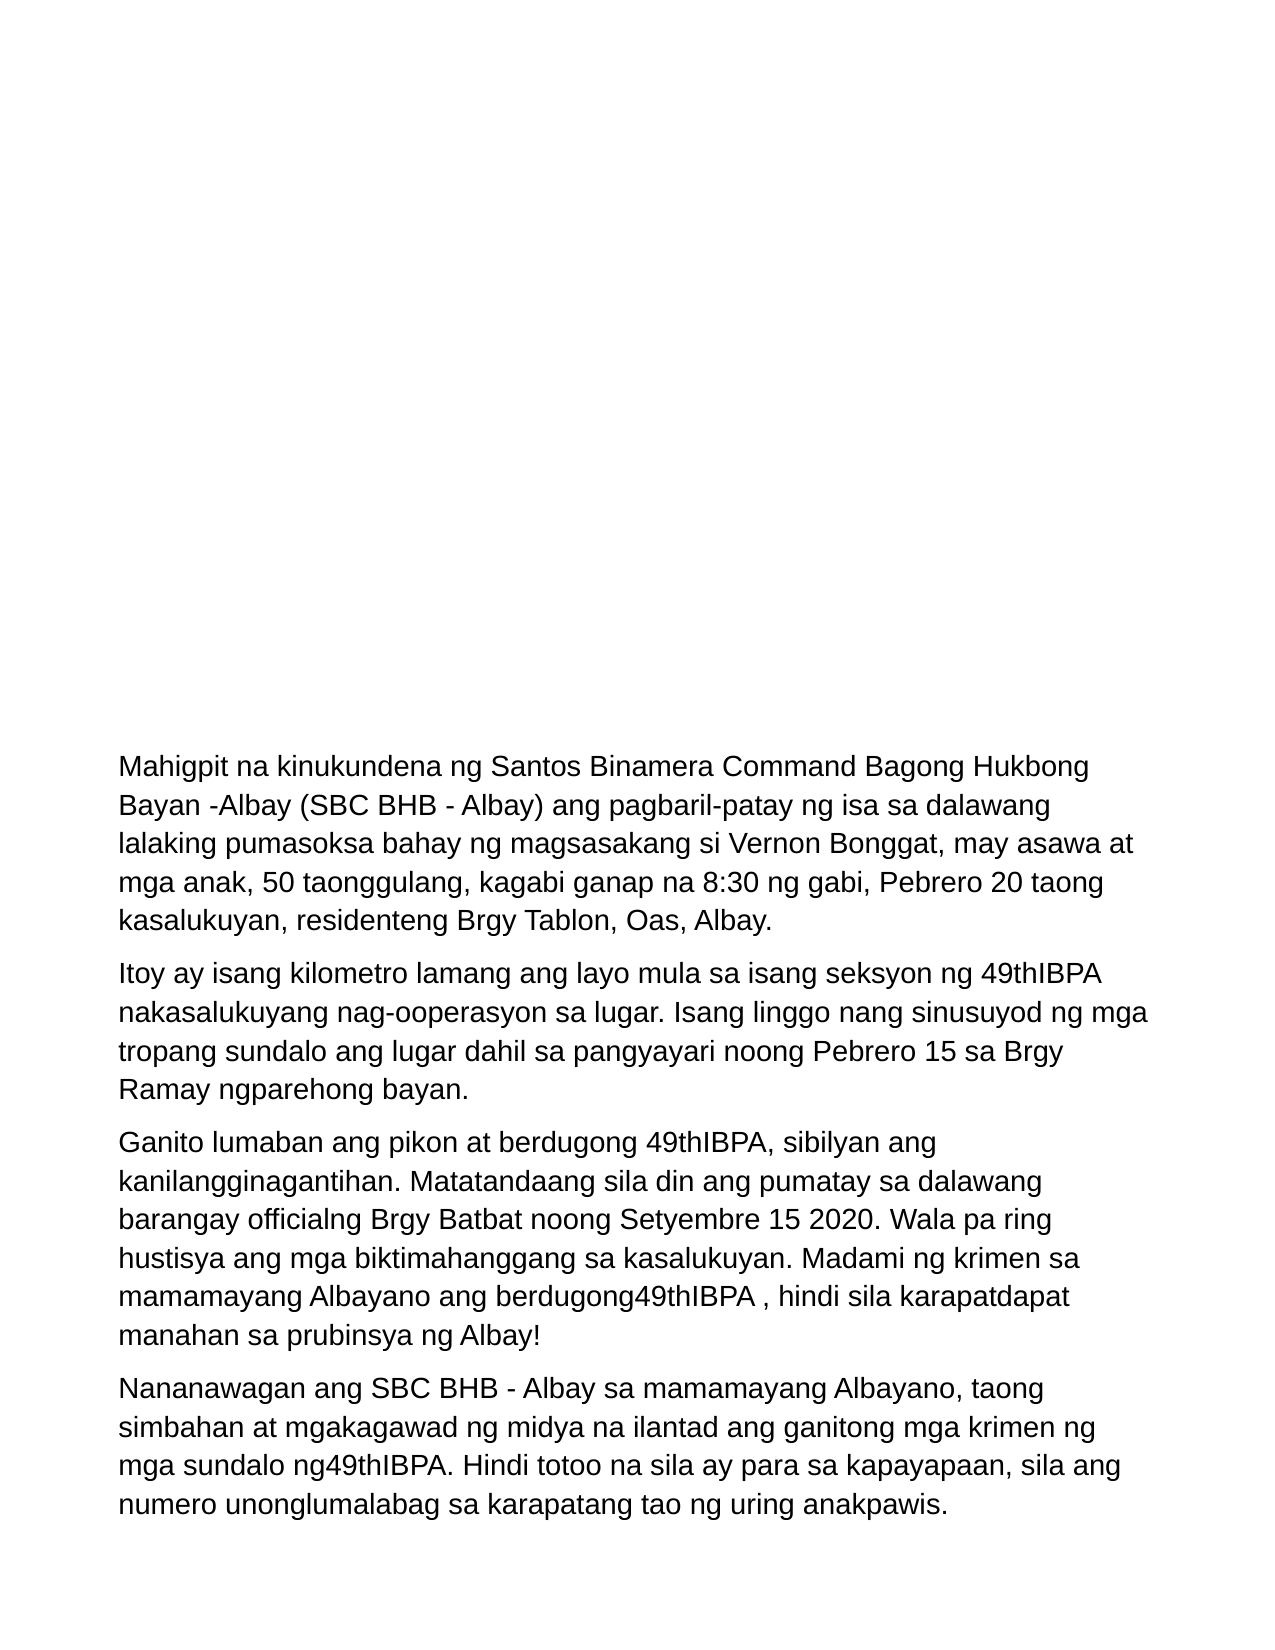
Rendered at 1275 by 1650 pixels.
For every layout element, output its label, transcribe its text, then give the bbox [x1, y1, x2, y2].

text Ganito lumaban ang pikon at berdugong 49thIBPA, sibilyan ang kanilangginagantihan. Matatandaang sila din ang pumatay sa dalawang barangay officialng Brgy Batbat noong Setyembre 15 2020. Wala pa ring hustisya ang mga biktimahanggang sa kasalukuyan. Madami ng krimen sa mamamayang Albayano ang berdugong49thIBPA , hindi sila karapatdapat manahan sa prubinsya ng Albay! [118, 1125, 1157, 1352]
text Itoy ay isang kilometro lamang ang layo mula sa isang seksyon ng 49thIBPA nakasalukuyang nag-ooperasyon sa lugar. Isang linggo nang sinusuyod ng mga tropang sundalo ang lugar dahil sa pangyayari noong Pebrero 15 sa Brgy Ramay ngparehong bayan. [118, 957, 1157, 1106]
text Mahigpit na kinukundena ng Santos Binamera Command Bagong Hukbong Bayan -Albay (SBC BHB - Albay) ang pagbaril-patay ng isa sa dalawang lalaking pumasoksa bahay ng magsasakang si Vernon Bonggat, may asawa at mga anak, 50 taonggulang, kagabi ganap na 8:30 ng gabi, Pebrero 20 taong kasalukuyan, residenteng Brgy Tablon, Oas, Albay. [118, 749, 1157, 937]
text Nananawagan ang SBC BHB - Albay sa mamamayang Albayano, taong simbahan at mgakagawad ng midya na ilantad ang ganitong mga krimen ng mga sundalo ng49thIBPA. Hindi totoo na sila ay para sa kapayapaan, sila ang numero unonglumalabag sa karapatang tao ng uring anakpawis. [118, 1371, 1157, 1520]
